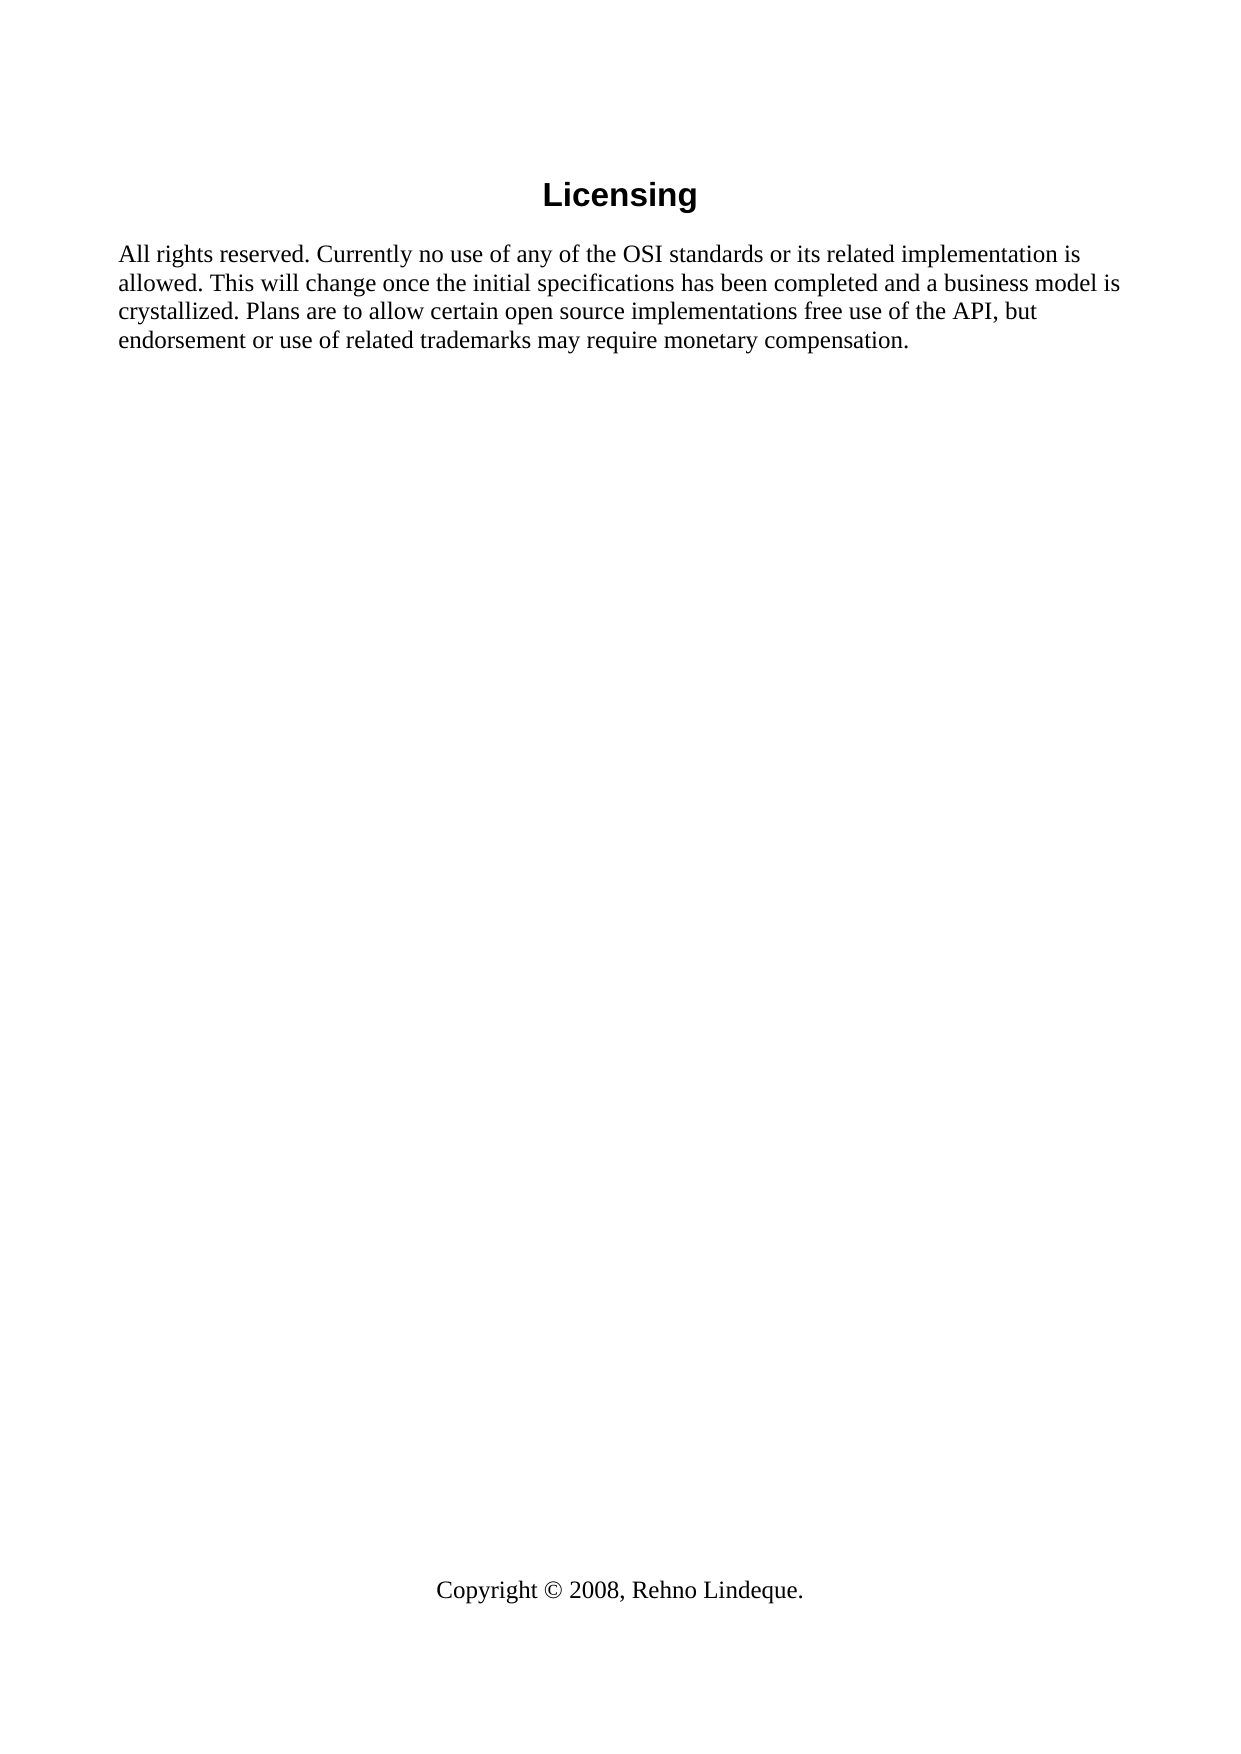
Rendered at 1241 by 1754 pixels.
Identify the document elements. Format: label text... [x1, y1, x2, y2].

subtitle Licensing [118, 175, 1122, 213]
text All rights reserved. Currently no use of any of the OSI standards or its related implementation is allowed. This will change once the initial specifications has been completed and a business model is crystallized. Plans are to allow certain open source implementations free use of the API, but endorsement or use of related trademarks may require monetary compensation. [118, 239, 1122, 354]
